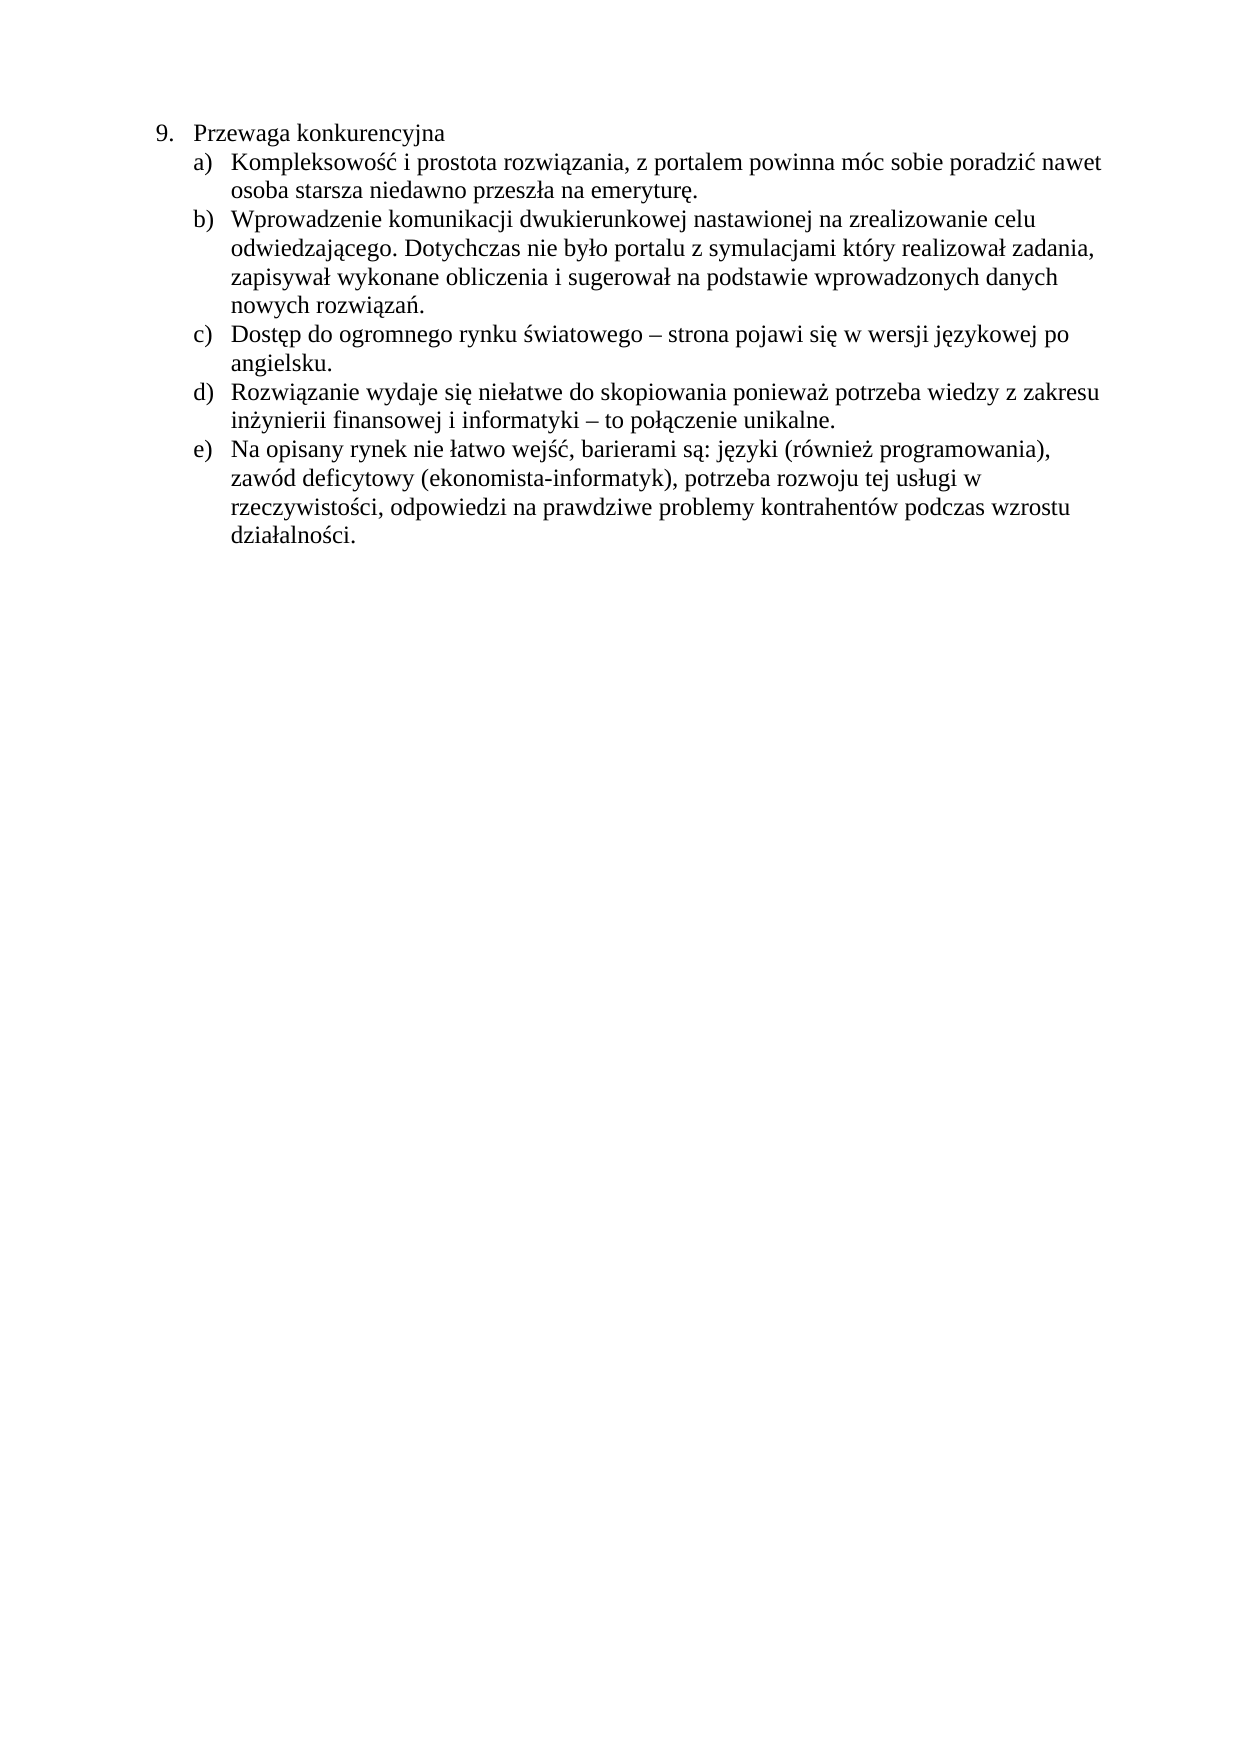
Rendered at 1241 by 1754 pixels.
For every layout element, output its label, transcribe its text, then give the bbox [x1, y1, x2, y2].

list Rozwiązanie wydaje się niełatwe do skopiowania ponieważ potrzeba wiedzy z zakresu inżynierii finansowej i informatyki – to połączenie unikalne. [193, 377, 1122, 434]
list Dostęp do ogromnego rynku światowego – strona pojawi się w wersji językowej po angielsku. [193, 319, 1122, 377]
list Wprowadzenie komunikacji dwukierunkowej nastawionej na zrealizowanie celu odwiedzającego. Dotychczas nie było portalu z symulacjami który realizował zadania, zapisywał wykonane obliczenia i sugerował na podstawie wprowadzonych danych nowych rozwiązań. [193, 204, 1122, 319]
list Przewaga konkurencyjna [156, 118, 1122, 147]
list Na opisany rynek nie łatwo wejść, barierami są: języki (również programowania), zawód deficytowy (ekonomista-informatyk), potrzeba rozwoju tej usługi w rzeczywistości, odpowiedzi na prawdziwe problemy kontrahentów podczas wzrostu działalności. [193, 434, 1122, 549]
list Kompleksowość i prostota rozwiązania, z portalem powinna móc sobie poradzić nawet osoba starsza niedawno przeszła na emeryturę. [193, 147, 1122, 204]
